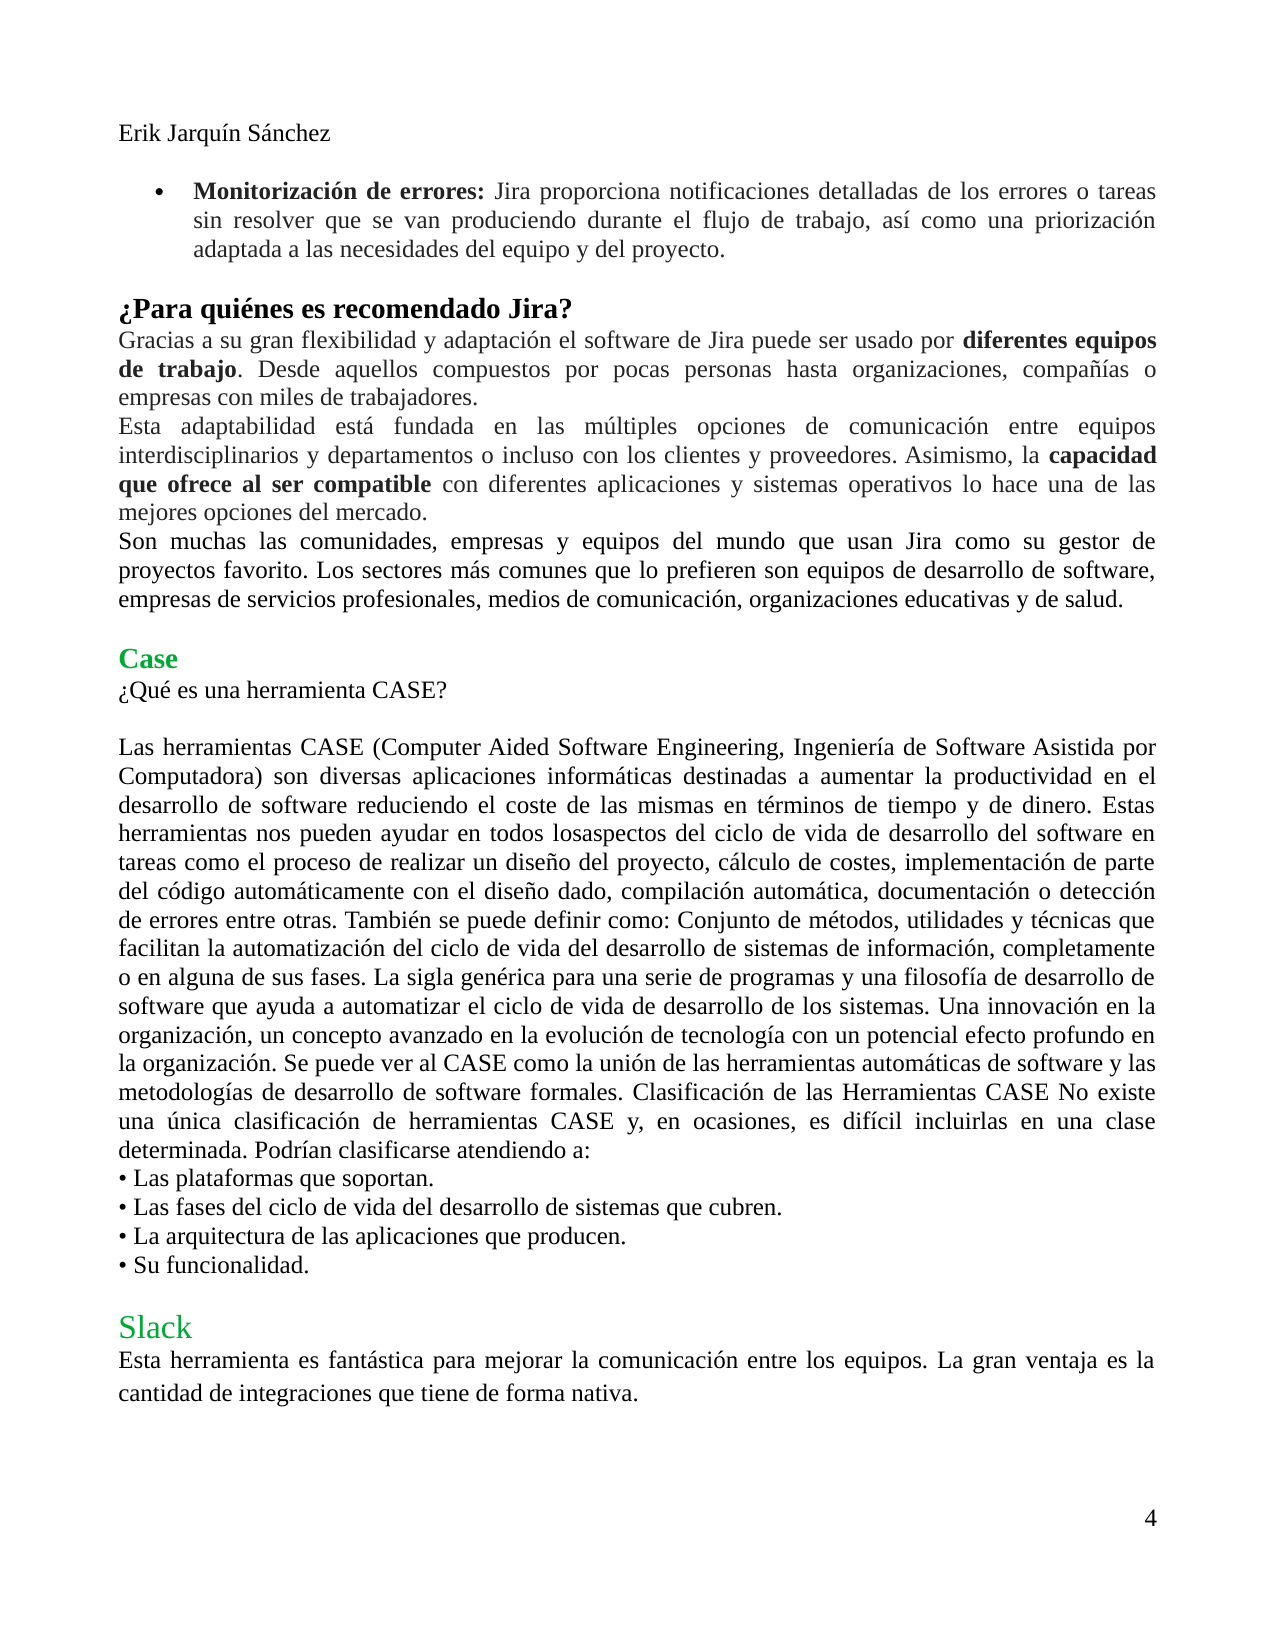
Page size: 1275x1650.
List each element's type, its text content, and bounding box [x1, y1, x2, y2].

text Case [118, 641, 1157, 675]
text Gracias a su gran flexibilidad y adaptación el software de Jira puede ser usado por diferentes equipos de trabajo. Desde aquellos compuestos por pocas personas hasta organizaciones, compañías o empresas con miles de trabajadores. [118, 325, 1157, 411]
text • Las fases del ciclo de vida del desarrollo de sistemas que cubren. [118, 1192, 1157, 1221]
text • Su funcionalidad. [118, 1250, 1157, 1278]
list Monitorización de errores: Jira proporciona notificaciones detalladas de los errores o tareas sin resolver que se van produciendo durante el flujo de trabajo, así como una priorización adaptada a las necesidades del equipo y del proyecto. [156, 176, 1157, 263]
text • Las plataformas que soportan. [118, 1163, 1157, 1192]
text Las herramientas CASE (Computer Aided Software Engineering, Ingeniería de Software Asistida por Computadora) son diversas aplicaciones informáticas destinadas a aumentar la productividad en el desarrollo de software reduciendo el coste de las mismas en términos de tiempo y de dinero. Estas herramientas nos pueden ayudar en todos losaspectos del ciclo de vida de desarrollo del software en tareas como el proceso de realizar un diseño del proyecto, cálculo de costes, implementación de parte del código automáticamente con el diseño dado, compilación automática, documentación o detección de errores entre otras. También se puede definir como: Conjunto de métodos, utilidades y técnicas que facilitan la automatización del ciclo de vida del desarrollo de sistemas de información, completamente o en alguna de sus fases. La sigla genérica para una serie de programas y una filosofía de desarrollo de software que ayuda a automatizar el ciclo de vida de desarrollo de los sistemas. Una innovación en la organización, un concepto avanzado en la evolución de tecnología con un potencial efecto profundo en la organización. Se puede ver al CASE como la unión de las herramientas automáticas de software y las metodologías de desarrollo de software formales. Clasificación de las Herramientas CASE No existe una única clasificación de herramientas CASE y, en ocasiones, es difícil incluirlas en una clase determinada. Podrían clasificarse atendiendo a: [118, 732, 1157, 1163]
text Esta herramienta es fantástica para mejorar la comunicación entre los equipos. La gran ventaja es la cantidad de integraciones que tiene de forma nativa. [118, 1346, 1157, 1407]
text Slack [118, 1307, 1157, 1346]
text ¿Para quiénes es recomendado Jira? [118, 291, 1157, 325]
text Esta adaptabilidad está fundada en las múltiples opciones de comunicación entre equipos interdisciplinarios y departamentos o incluso con los clientes y proveedores. Asimismo, la capacidad que ofrece al ser compatible con diferentes aplicaciones y sistemas operativos lo hace una de las mejores opciones del mercado. [118, 411, 1157, 526]
text • La arquitectura de las aplicaciones que producen. [118, 1221, 1157, 1250]
text ¿Qué es una herramienta CASE? [118, 675, 1157, 703]
text Son muchas las comunidades, empresas y equipos del mundo que usan Jira como su gestor de proyectos favorito. Los sectores más comunes que lo prefieren son equipos de desarrollo de software, empresas de servicios profesionales, medios de comunicación, organizaciones educativas y de salud. [118, 526, 1157, 612]
